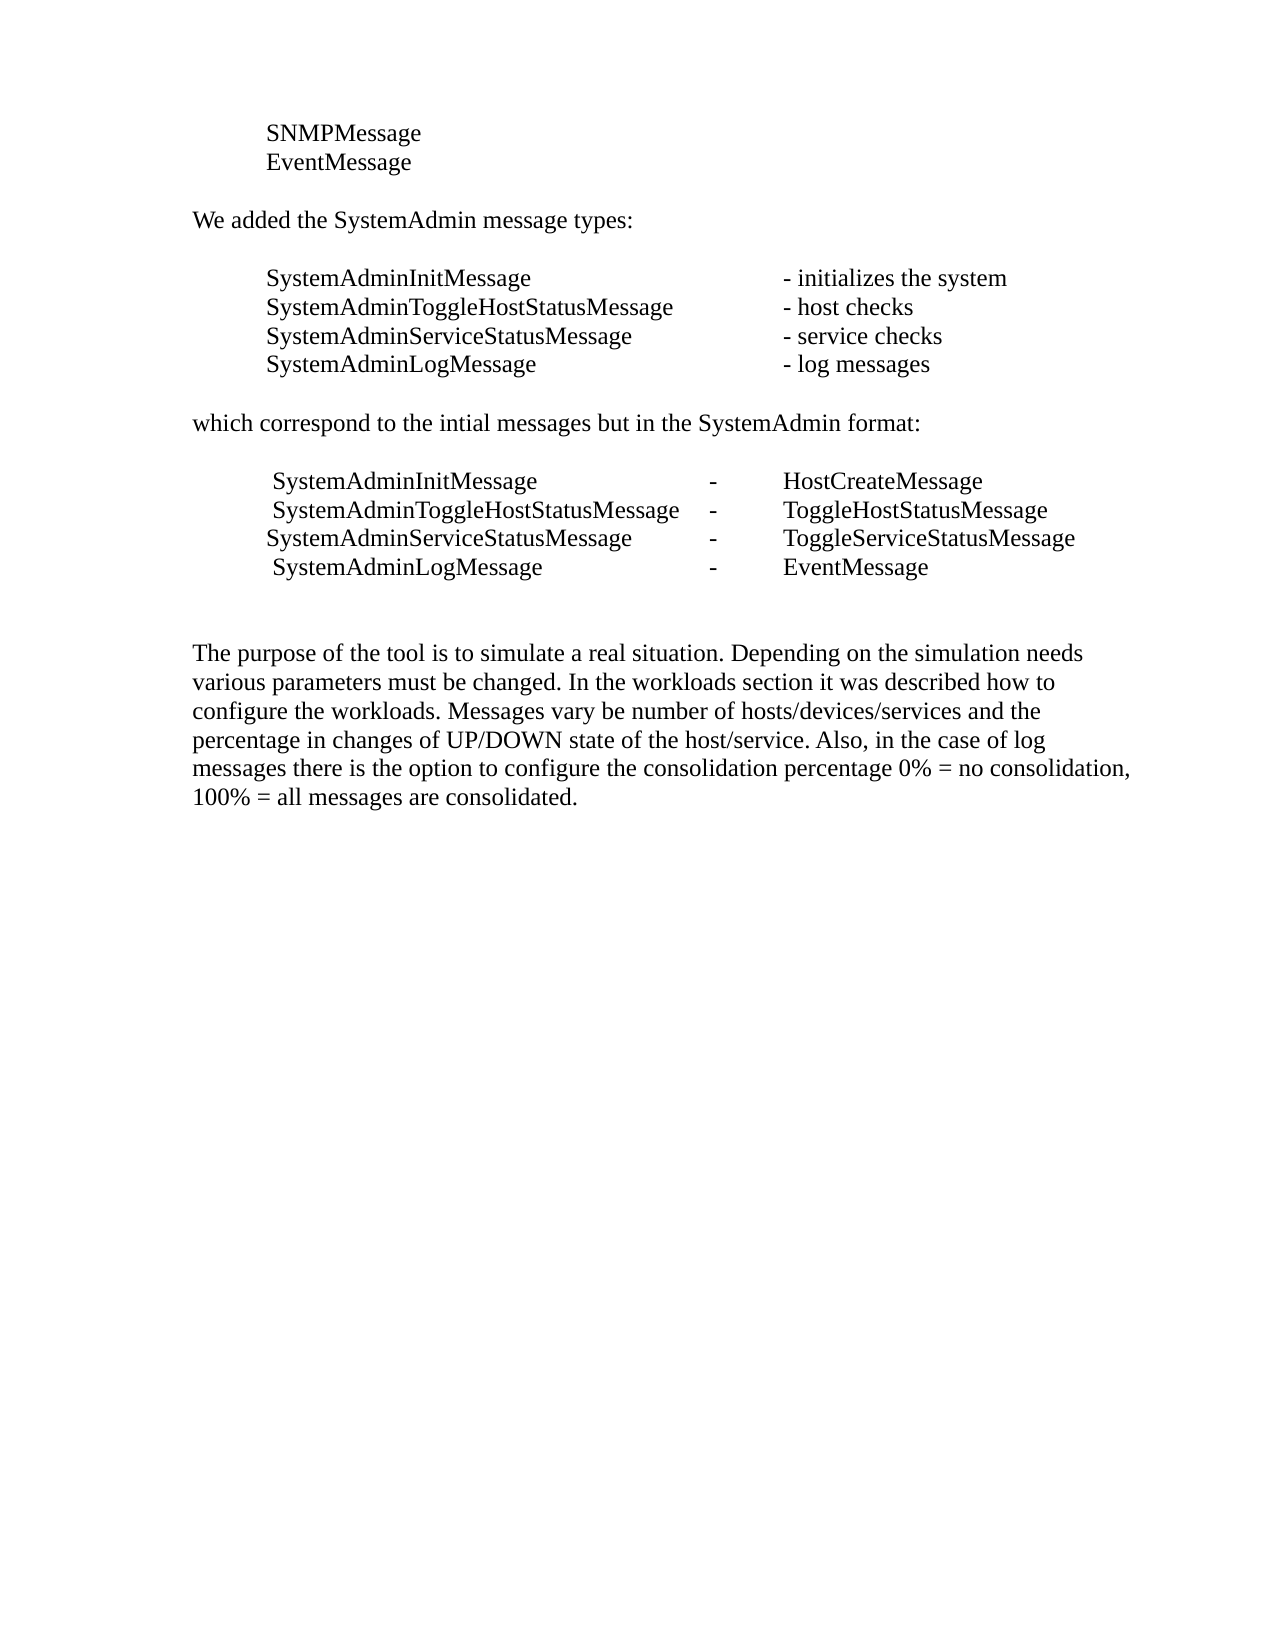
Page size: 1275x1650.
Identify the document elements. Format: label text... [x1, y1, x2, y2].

text SystemAdminToggleHostStatusMessage - ToggleHostStatusMessage [118, 495, 1157, 523]
text SystemAdminServiceStatusMessage - service checks [118, 321, 1157, 349]
text SystemAdminToggleHostStatusMessage - host checks [118, 292, 1157, 321]
text various parameters must be changed. In the workloads section it was described how to [118, 667, 1157, 696]
text The purpose of the tool is to simulate a real situation. Depending on the simulation needs [118, 638, 1157, 667]
text messages there is the option to configure the consolidation percentage 0% = no consolidation, [118, 753, 1157, 782]
text SystemAdminInitMessage - HostCreateMessage [118, 466, 1157, 495]
text SystemAdminLogMessage - EventMessage [118, 552, 1157, 581]
text SystemAdminInitMessage - initializes the system [118, 263, 1157, 292]
text EventMessage [118, 147, 1157, 176]
text SystemAdminServiceStatusMessage - ToggleServiceStatusMessage [118, 523, 1157, 552]
text percentage in changes of UP/DOWN state of the host/service. Also, in the case of log [118, 725, 1157, 753]
text We added the SystemAdmin message types: [118, 205, 1157, 234]
text configure the workloads. Messages vary be number of hosts/devices/services and the [118, 696, 1157, 725]
text SystemAdminLogMessage - log messages [118, 349, 1157, 378]
text 100% = all messages are consolidated. [118, 782, 1157, 811]
text which correspond to the intial messages but in the SystemAdmin format: [118, 408, 1157, 437]
text SNMPMessage [118, 118, 1157, 147]
